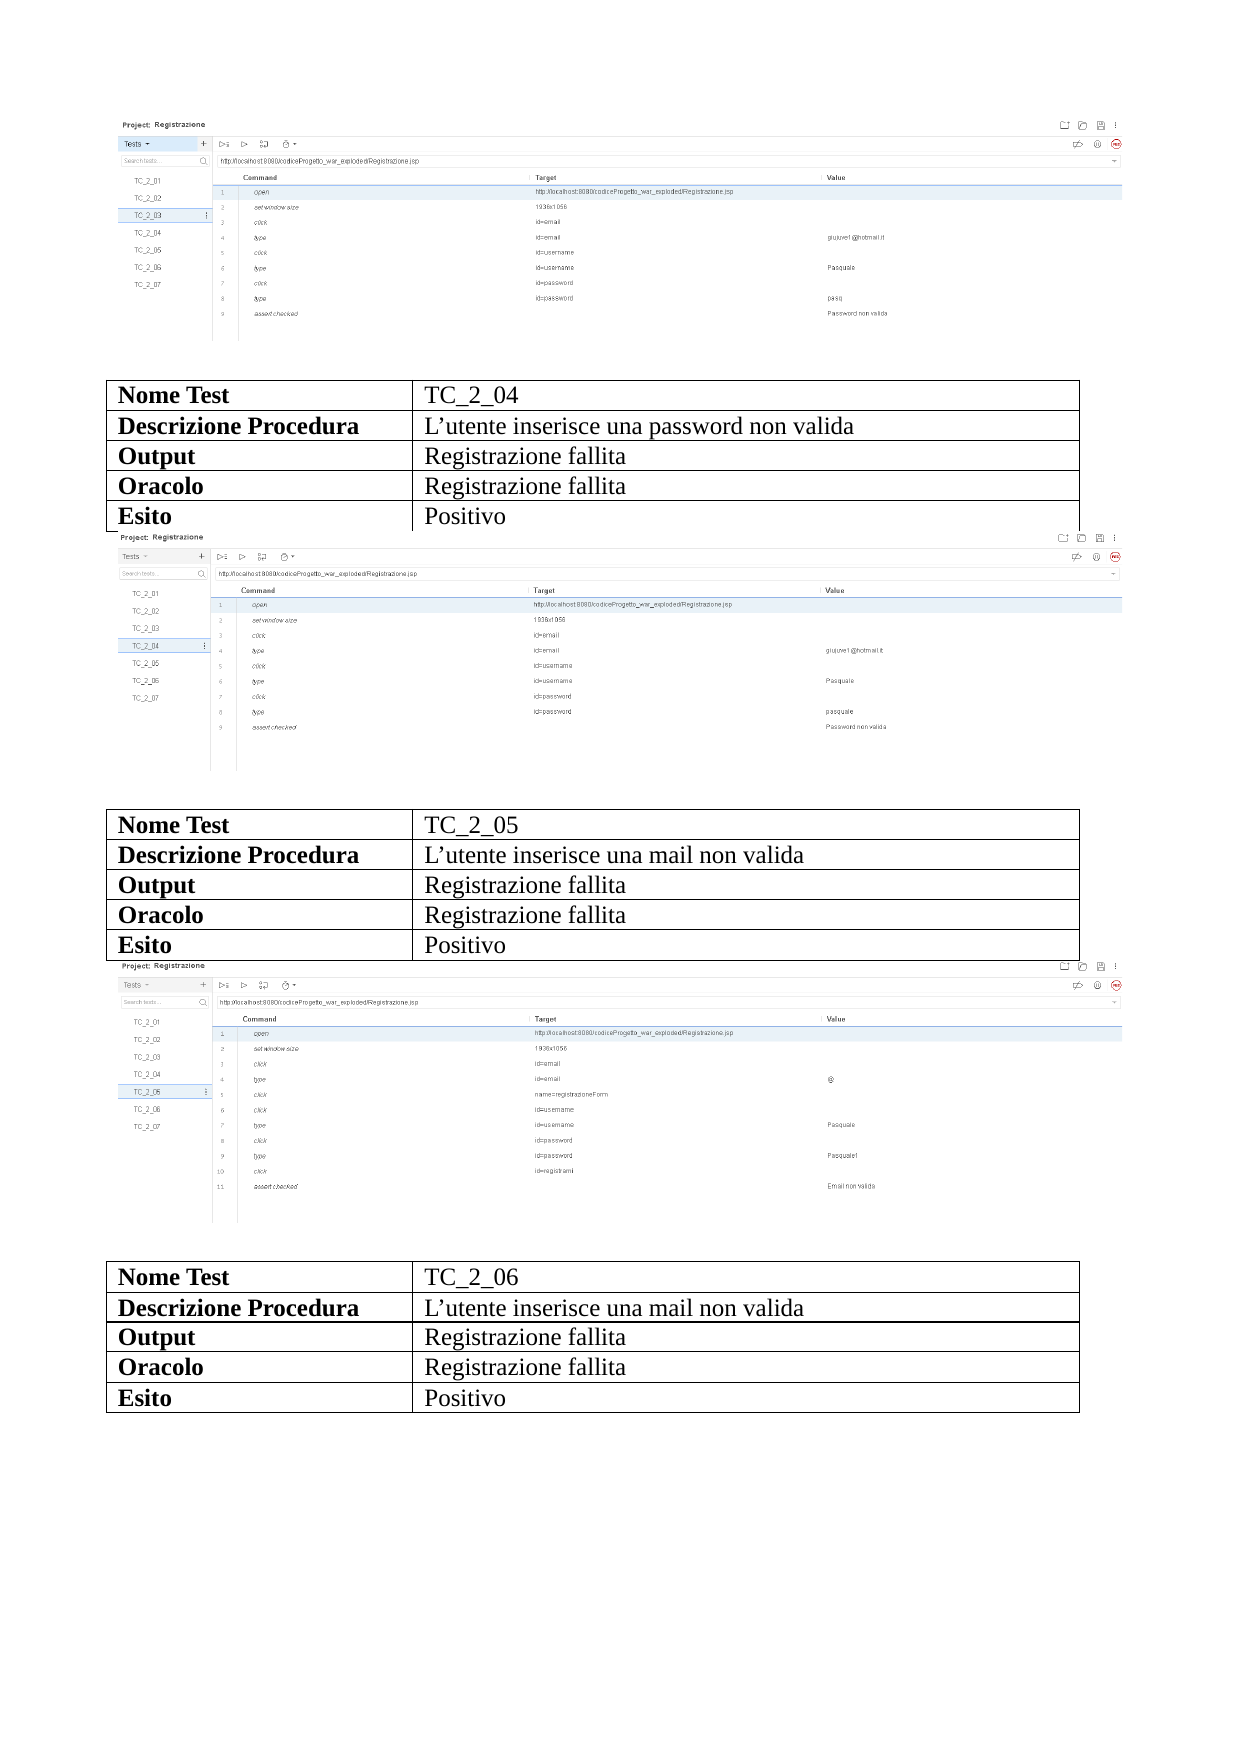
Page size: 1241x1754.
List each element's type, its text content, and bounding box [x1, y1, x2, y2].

table_header Nome Test [107, 1262, 412, 1292]
table_header TC_2_04 [413, 381, 1079, 410]
table_cell Output [107, 1323, 412, 1351]
table_cell Descrizione Procedura [107, 840, 412, 869]
table_cell L’utente inserisce una password non valida [413, 411, 1079, 440]
table_cell Oracolo [107, 1352, 412, 1382]
table_header Nome Test [107, 381, 412, 410]
table_cell Output [107, 441, 412, 470]
table_header Nome Test [107, 810, 412, 839]
picture [118, 531, 1123, 771]
table_cell Oracolo [107, 471, 412, 500]
table_cell Descrizione Procedura [107, 411, 412, 440]
table_cell L’utente inserisce una mail non valida [413, 1293, 1079, 1321]
table_cell Positivo [413, 930, 1079, 960]
table_cell Esito [107, 1383, 412, 1412]
table_cell Oracolo [107, 900, 412, 929]
table_cell Registrazione fallita [413, 471, 1079, 500]
picture [118, 118, 1123, 341]
table_cell Positivo [413, 1383, 1079, 1412]
table_cell L’utente inserisce una mail non valida [413, 840, 1079, 869]
picture [118, 961, 1123, 1223]
table_cell Registrazione fallita [413, 1352, 1079, 1382]
table_cell Output [107, 870, 412, 899]
table_cell Registrazione fallita [413, 900, 1079, 929]
table_header TC_2_05 [413, 810, 1079, 839]
table_cell Positivo [413, 501, 1079, 531]
table_cell Descrizione Procedura [107, 1293, 412, 1321]
table_cell Registrazione fallita [413, 441, 1079, 470]
table_header TC_2_06 [413, 1262, 1079, 1292]
table_cell Registrazione fallita [413, 870, 1079, 899]
table_cell Esito [107, 501, 412, 531]
table_cell Registrazione fallita [413, 1323, 1079, 1351]
table_cell Esito [107, 930, 412, 960]
